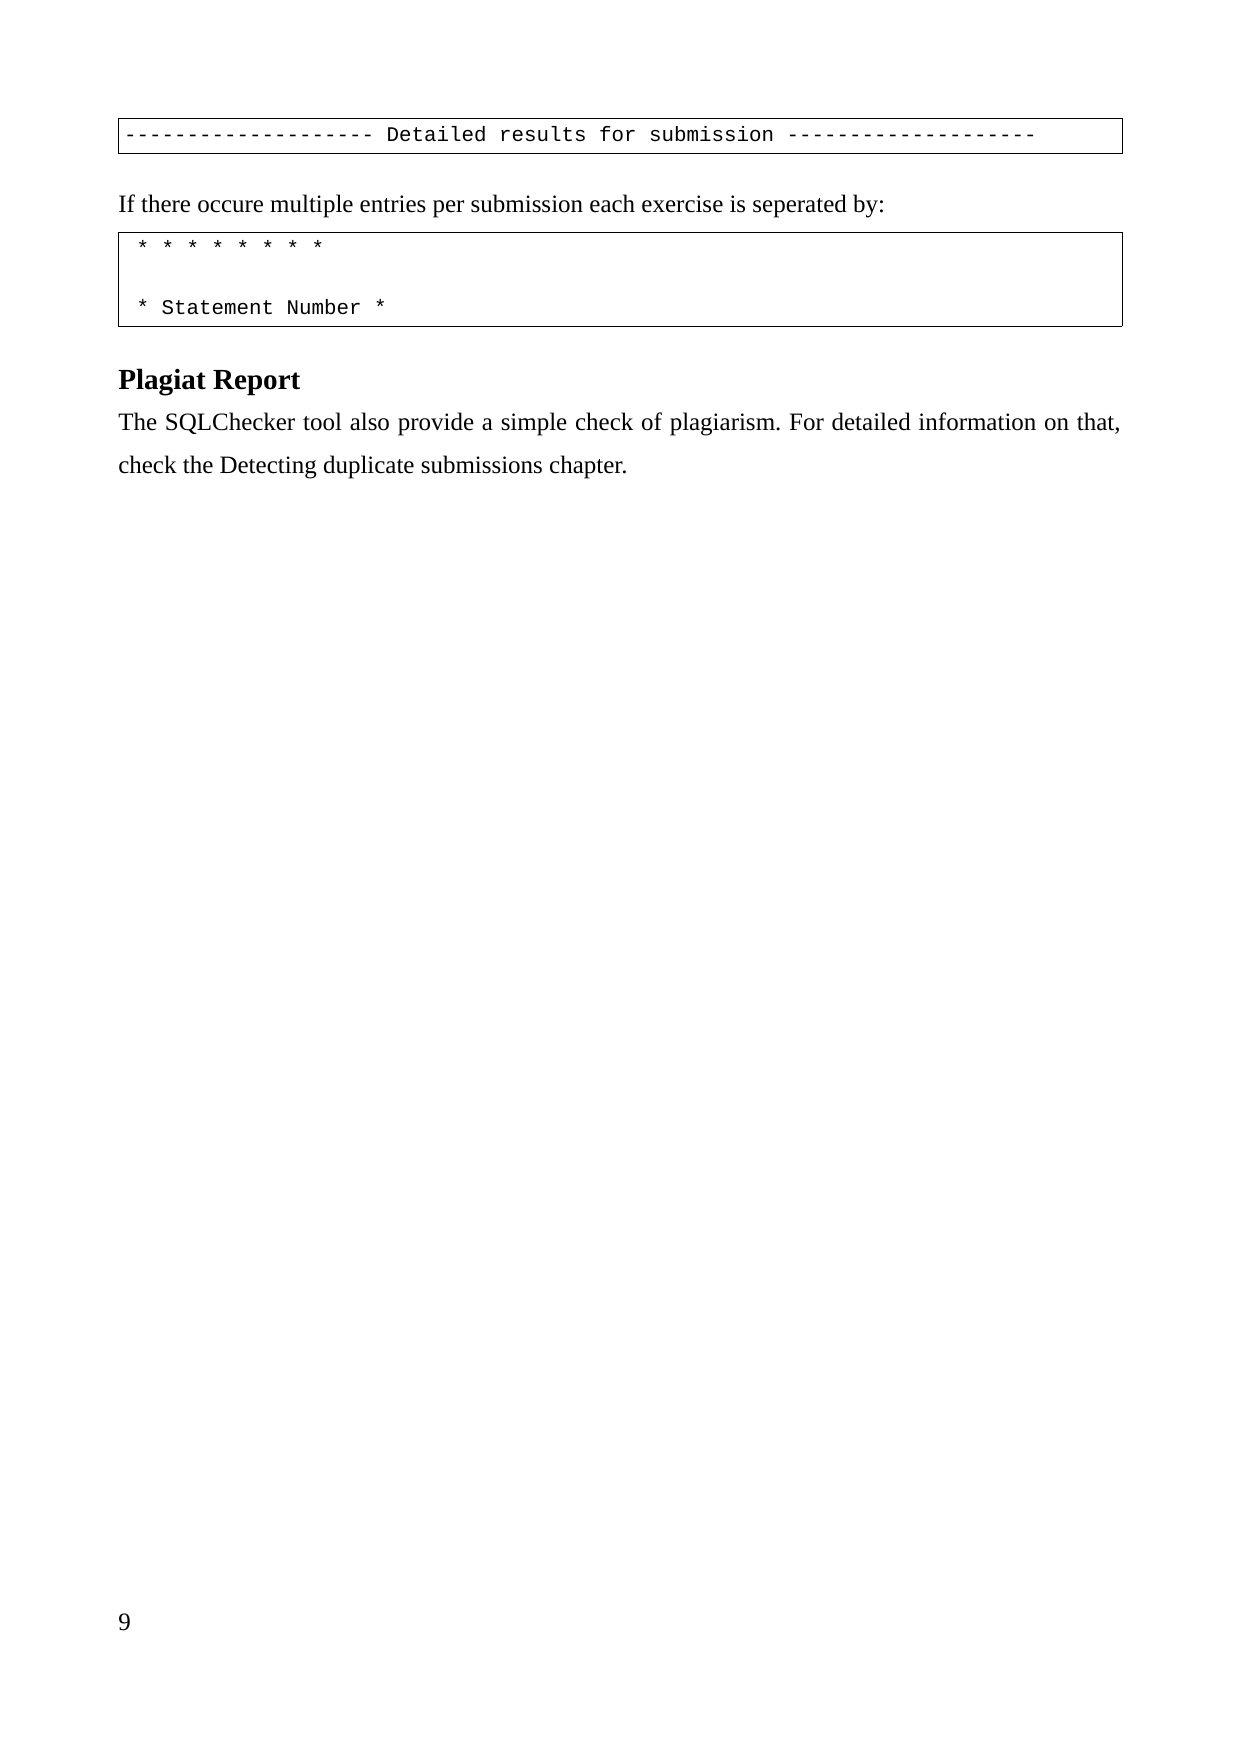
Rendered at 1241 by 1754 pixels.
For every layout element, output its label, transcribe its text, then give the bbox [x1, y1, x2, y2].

table_header * * * * * * * * * Statement Number * [119, 233, 1122, 326]
text If there occure multiple entries per submission each exercise is seperated by: [118, 189, 1122, 218]
text Plagiat Report [118, 362, 1122, 395]
text The SQLChecker tool also provide a simple check of plagiarism. For detailed information on that, check the Detecting duplicate submissions chapter. [118, 407, 1122, 479]
table_header -------------------- Detailed results for submission -------------------- [119, 119, 1122, 153]
